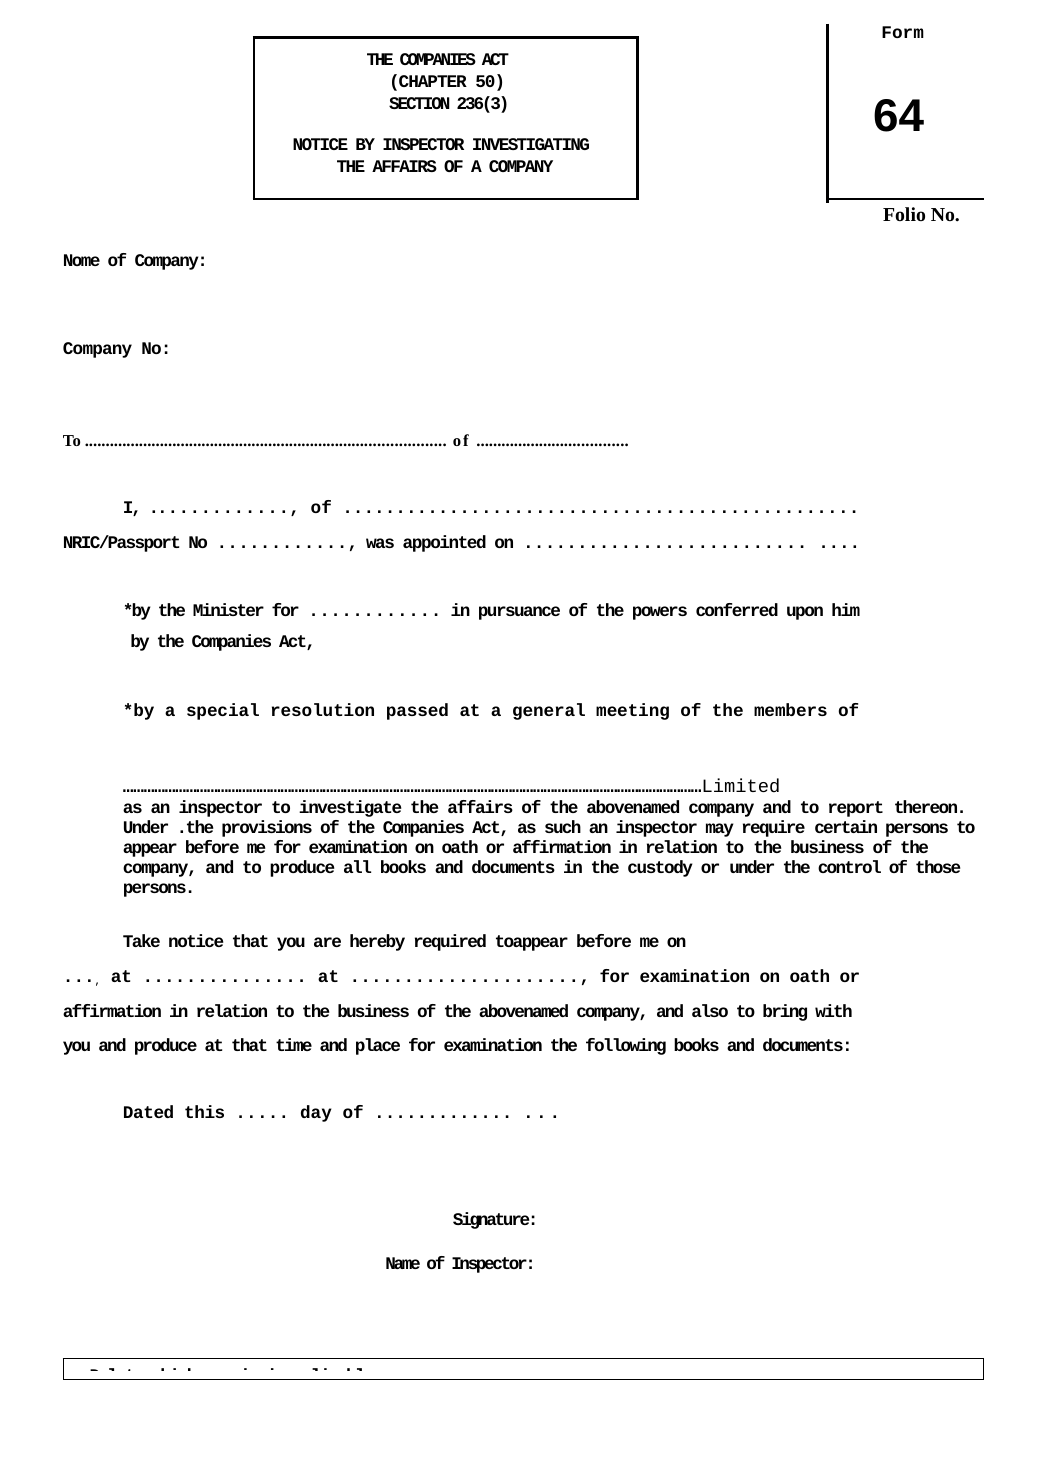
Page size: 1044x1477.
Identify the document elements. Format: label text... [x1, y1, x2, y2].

text To of [63, 431, 990, 450]
text Take notice that you are hereby required toappear before me on [123, 932, 990, 953]
text *by a special resolution passed at a general meeting of the members of [123, 701, 990, 721]
text Nome of Company: [63, 252, 990, 272]
text Folio No. [63, 203, 960, 226]
text Company No: [63, 340, 990, 360]
table_cell [639, 36, 826, 197]
table_header [638, 24, 826, 36]
table_cell [638, 198, 826, 203]
table_header Form 64 [829, 24, 983, 197]
text by the Companies Act, [130, 632, 990, 653]
table_header [254, 24, 637, 36]
text …………………………………………………………………………………………………………………………………………………Limited as an inspector to investigate the affairs of the abovenamed company and to report thereon. Under .the provisions of the Companies Act, as such an inspector may require certain persons to appear before me for examination on oath or affirmation in relation to the business of the company, and to produce all books and documents in the custody or under the control of those persons. [123, 770, 990, 899]
text Dated this day of [123, 1104, 990, 1124]
text NRIC/Passport No , was appointed on .... [63, 534, 990, 554]
text Signature: Name of Inspector: [385, 1210, 547, 1274]
text *by the Minister for in pursuance of the powers conferred upon him [123, 601, 990, 621]
text I, .. , of [123, 499, 990, 519]
text affirmation in relation to the business of the abovenamed company, and also to bring with you and produce at that time and place for examination the following books and documents: [63, 1003, 870, 1057]
text ..., at at , for examination on oath or [63, 968, 990, 988]
table_cell THE COMPANIES ACT (CHAPTER 50) SECTION 236(3) NOTICE BY INSPECTOR INVESTIGATING THE AFFAIRS OF A COMPANY [255, 39, 636, 197]
